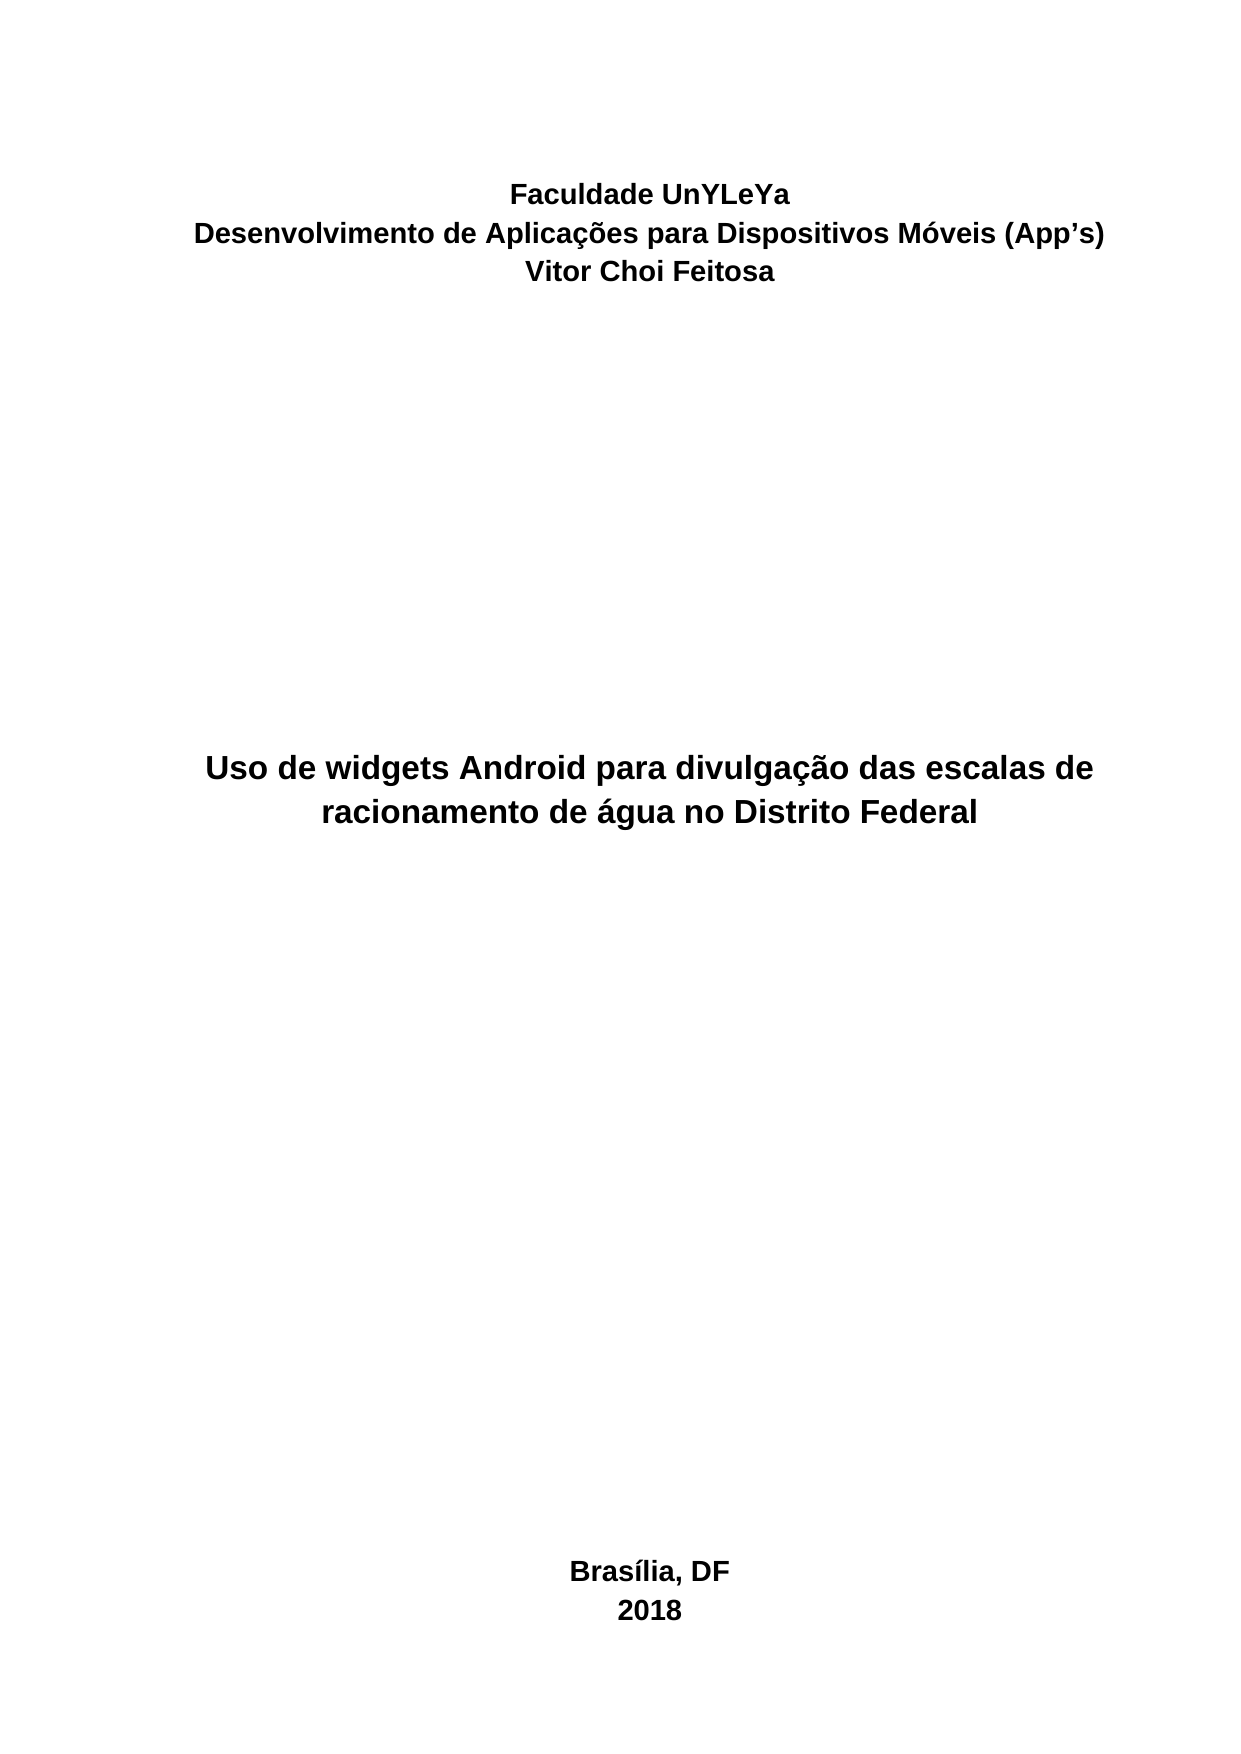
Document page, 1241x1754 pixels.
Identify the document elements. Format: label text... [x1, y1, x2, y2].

text Uso de widgets Android para divulgação das escalas de racionamento de água no Distrito Federal [177, 748, 1122, 830]
text Brasília, DF [177, 1554, 1122, 1588]
text Desenvolvimento de Aplicações para Dispositivos Móveis (App’s) [177, 216, 1122, 249]
text Vitor Choi Feitosa [177, 254, 1122, 288]
text 2018 [177, 1593, 1122, 1626]
text Faculdade UnYLeYa [177, 177, 1122, 211]
